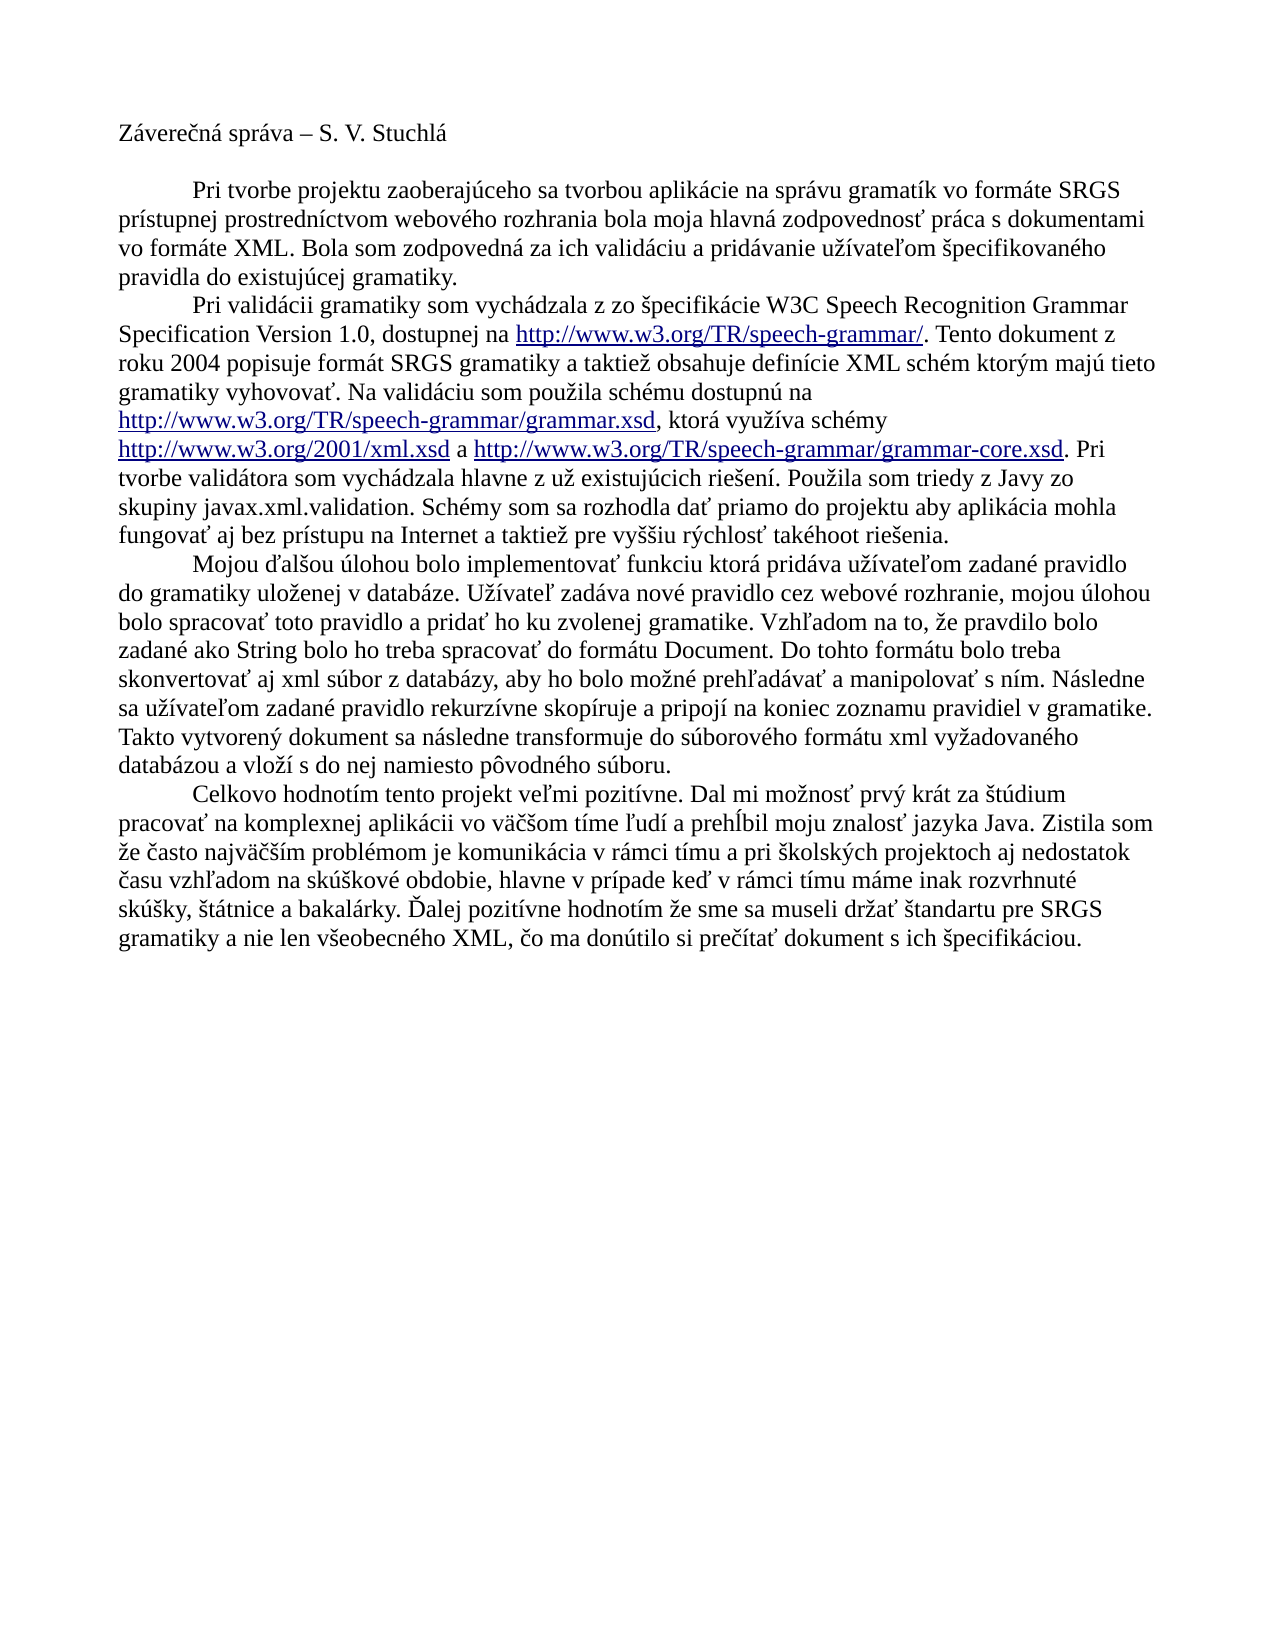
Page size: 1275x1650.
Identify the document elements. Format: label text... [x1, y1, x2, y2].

text Pri tvorbe projektu zaoberajúceho sa tvorbou aplikácie na správu gramatík vo formáte SRGS prístupnej prostredníctvom webového rozhrania bola moja hlavná zodpovednosť práca s dokumentami vo formáte XML. Bola som zodpovedná za ich validáciu a pridávanie užívateľom špecifikovaného pravidla do existujúcej gramatiky. [118, 176, 1157, 291]
text Celkovo hodnotím tento projekt veľmi pozitívne. Dal mi možnosť prvý krát za štúdium pracovať na komplexnej aplikácii vo väčšom tíme ľudí a prehĺbil moju znalosť jazyka Java. Zistila som že často najväčším problémom je komunikácia v rámci tímu a pri školských projektoch aj nedostatok času vzhľadom na skúškové obdobie, hlavne v prípade keď v rámci tímu máme inak rozvrhnuté skúšky, štátnice a bakalárky. Ďalej pozitívne hodnotím že sme sa museli držať štandartu pre SRGS gramatiky a nie len všeobecného XML, čo ma donútilo si prečítať dokument s ich špecifikáciou. [118, 779, 1157, 952]
text Mojou ďalšou úlohou bolo implementovať funkciu ktorá pridáva užívateľom zadané pravidlo do gramatiky uloženej v databáze. Užívateľ zadáva nové pravidlo cez webové rozhranie, mojou úlohou bolo spracovať toto pravidlo a pridať ho ku zvolenej gramatike. Vzhľadom na to, že pravdilo bolo zadané ako String bolo ho treba spracovať do formátu Document. Do tohto formátu bolo treba skonvertovať aj xml súbor z databázy, aby ho bolo možné prehľadávať a manipolovať s ním. Následne sa užívateľom zadané pravidlo rekurzívne skopíruje a pripojí na koniec zoznamu pravidiel v gramatike. Takto vytvorený dokument sa následne transformuje do súborového formátu xml vyžadovaného databázou a vloží s do nej namiesto pôvodného súboru. [118, 549, 1157, 779]
text Záverečná správa – S. V. Stuchlá [118, 118, 1157, 147]
text http://www.w3.org/TR/speech-grammar/grammar.xsd, ktorá využíva schémy http://www.w3.org/2001/xml.xsd a http://www.w3.org/TR/speech-grammar/grammar-core.xsd. Pri tvorbe validátora som vychádzala hlavne z už existujúcich riešení. Použila som triedy z Javy zo skupiny javax.xml.validation. Schémy som sa rozhodla dať priamo do projektu aby aplikácia mohla fungovať aj bez prístupu na Internet a taktiež pre vyššiu rýchlosť takéhoot riešenia. [118, 406, 1157, 549]
text Pri validácii gramatiky som vychádzala z zo špecifikácie W3C Speech Recognition Grammar Specification Version 1.0, dostupnej na http://www.w3.org/TR/speech-grammar/. Tento dokument z roku 2004 popisuje formát SRGS gramatiky a taktiež obsahuje definície XML schém ktorým majú tieto gramatiky vyhovovať. Na validáciu som použila schému dostupnú na [118, 291, 1157, 406]
